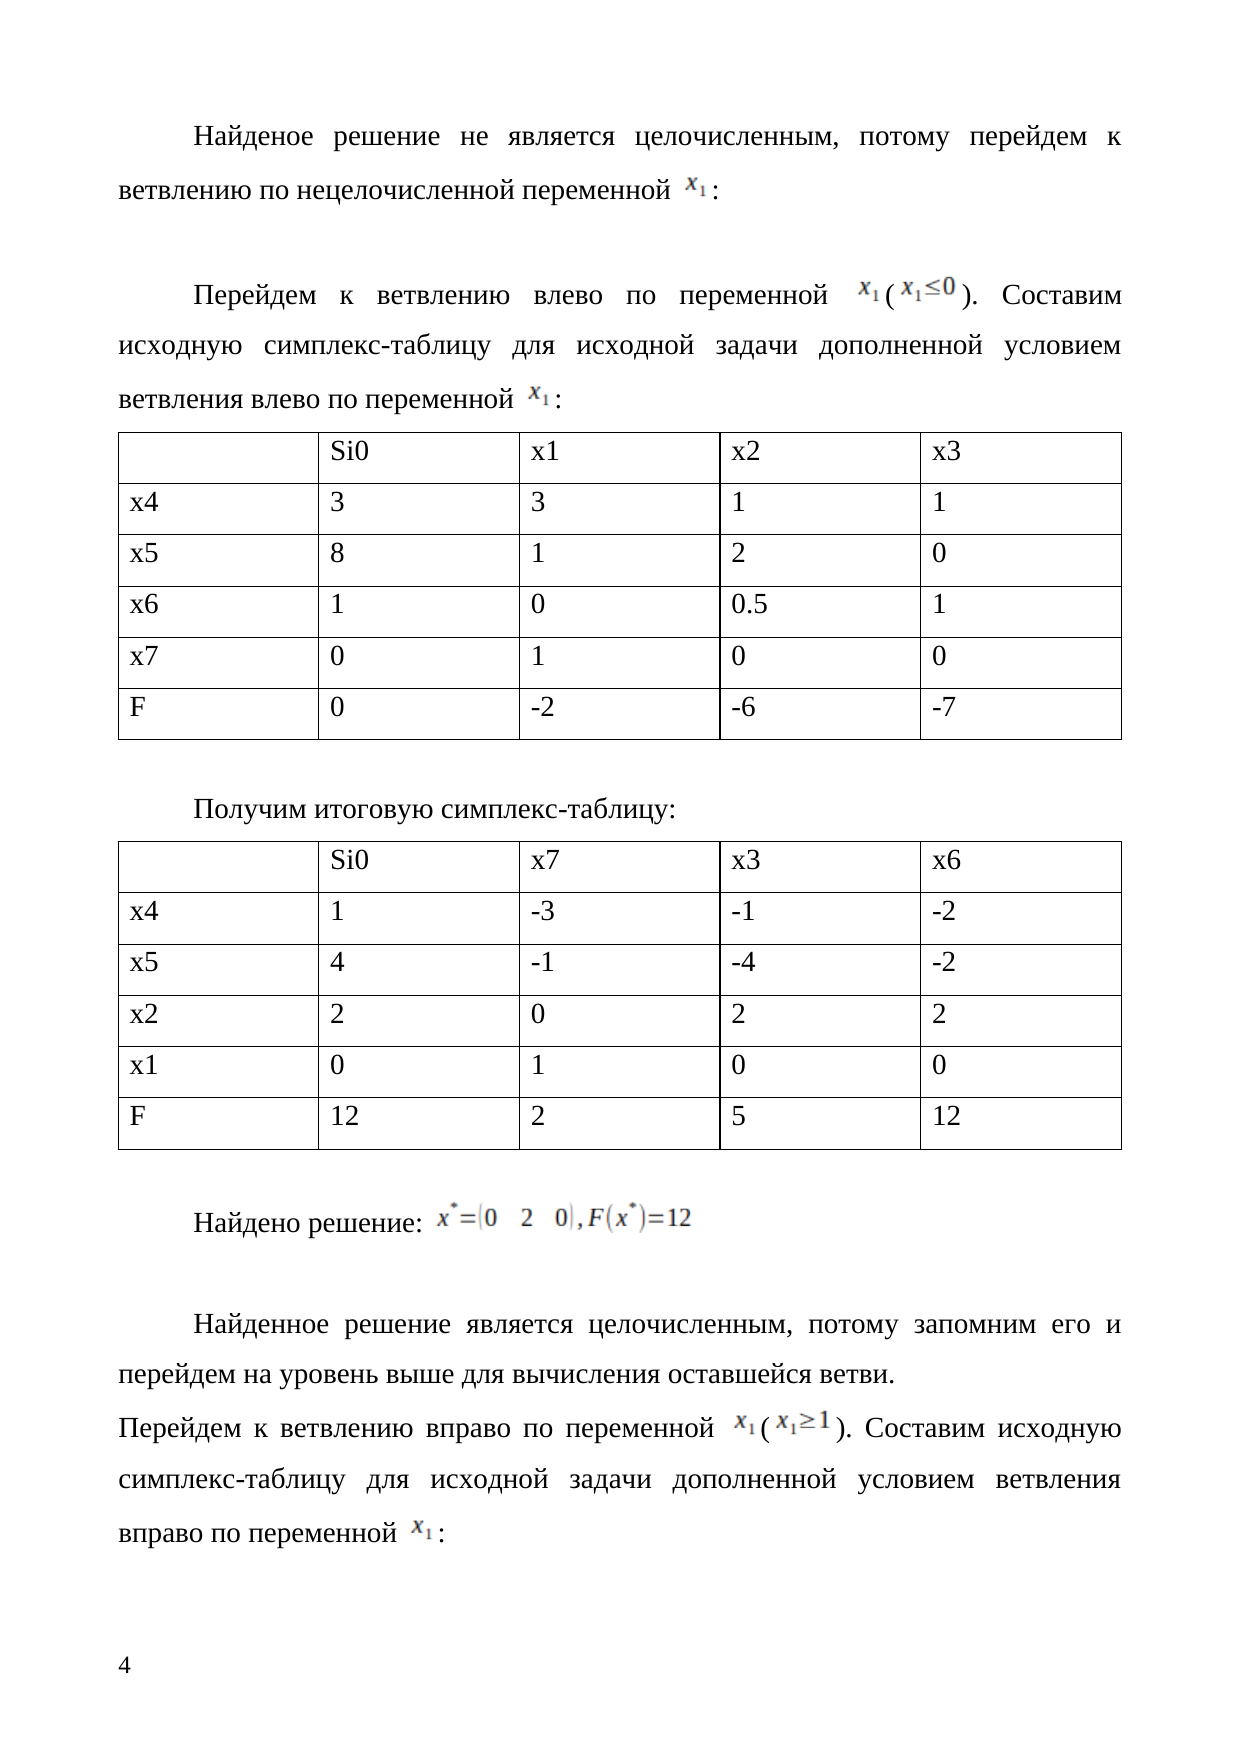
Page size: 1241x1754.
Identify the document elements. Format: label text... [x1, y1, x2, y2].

picture [678, 168, 712, 200]
table_cell -4 [721, 945, 920, 995]
table_cell 0 [319, 638, 519, 688]
table_cell x4 [119, 893, 318, 943]
table_header Si0 [319, 433, 519, 483]
table_cell 0.5 [721, 587, 920, 637]
table_cell 2 [520, 1098, 719, 1148]
text Найденое решение не является целочисленным, потому перейдем к ветвлению по нецелочисленной переменной : [118, 118, 1122, 206]
table_cell 0 [319, 1047, 519, 1097]
table_cell -1 [520, 945, 719, 995]
table_cell -2 [921, 893, 1121, 943]
table_header x3 [721, 842, 920, 892]
text Найденное решение является целочисленным, потому запомним его и перейдем на уровень выше для вычисления оставшейся ветви. [118, 1306, 1122, 1390]
table_cell 1 [520, 1047, 719, 1097]
table_cell -2 [520, 689, 719, 739]
table_header [119, 842, 318, 892]
table_cell 1 [921, 587, 1121, 637]
table_cell 0 [921, 1047, 1121, 1097]
table_cell 1 [319, 587, 519, 637]
table_cell 4 [319, 945, 519, 995]
table_cell -3 [520, 893, 719, 943]
picture [894, 273, 962, 305]
text Найдено решение: [118, 1200, 1122, 1239]
text Получим итоговую симплекс-таблицу: [118, 791, 1122, 824]
table_cell 12 [921, 1098, 1121, 1148]
table_cell x4 [119, 484, 318, 534]
table_cell x2 [119, 996, 318, 1046]
text Перейдем к ветвлению вправо по переменной (). Составим исходную симплекс-таблицу для исходной задачи дополненной условием ветвления вправо по переменной : [118, 1407, 1122, 1549]
table_cell x7 [119, 638, 318, 688]
table_header x3 [921, 433, 1121, 483]
table_cell 0 [520, 996, 719, 1046]
table_cell 3 [319, 484, 519, 534]
table_cell 8 [319, 535, 519, 586]
table_cell 12 [319, 1098, 519, 1148]
table_cell 1 [520, 535, 719, 586]
table_cell 2 [721, 996, 920, 1046]
table_header x1 [520, 433, 719, 483]
table_cell F [119, 689, 318, 739]
table_cell -7 [921, 689, 1121, 739]
table_header x2 [721, 433, 920, 483]
table_cell x1 [119, 1047, 318, 1097]
text Перейдем к ветвлению влево по переменной (). Составим исходную симплекс-таблицу для исходной задачи дополненной условием ветвления влево по переменной : [118, 273, 1122, 415]
picture [430, 1200, 698, 1233]
table_cell x5 [119, 945, 318, 995]
table_cell 2 [921, 996, 1121, 1046]
picture [404, 1511, 438, 1543]
table_cell 2 [319, 996, 519, 1046]
table_cell 2 [721, 535, 920, 586]
table_cell 1 [921, 484, 1121, 534]
table_cell 0 [721, 638, 920, 688]
table_cell 0 [319, 689, 519, 739]
table_cell 0 [520, 587, 719, 637]
table_cell 3 [520, 484, 719, 534]
table_cell x6 [119, 587, 318, 637]
table_cell 1 [721, 484, 920, 534]
table_header [119, 433, 318, 483]
table_cell 5 [721, 1098, 920, 1148]
table_cell 1 [520, 638, 719, 688]
table_cell -2 [921, 945, 1121, 995]
table_cell 0 [921, 638, 1121, 688]
table_cell 0 [721, 1047, 920, 1097]
picture [521, 377, 555, 409]
picture [770, 1406, 836, 1438]
table_cell -1 [721, 893, 920, 943]
table_cell 1 [319, 893, 519, 943]
picture [727, 1406, 761, 1438]
table_header Si0 [319, 842, 519, 892]
table_header x7 [520, 842, 719, 892]
table_cell -6 [721, 689, 920, 739]
table_header x6 [921, 842, 1121, 892]
table_cell F [119, 1098, 318, 1148]
table_cell 0 [921, 535, 1121, 586]
table_cell x5 [119, 535, 318, 586]
picture [851, 273, 885, 305]
